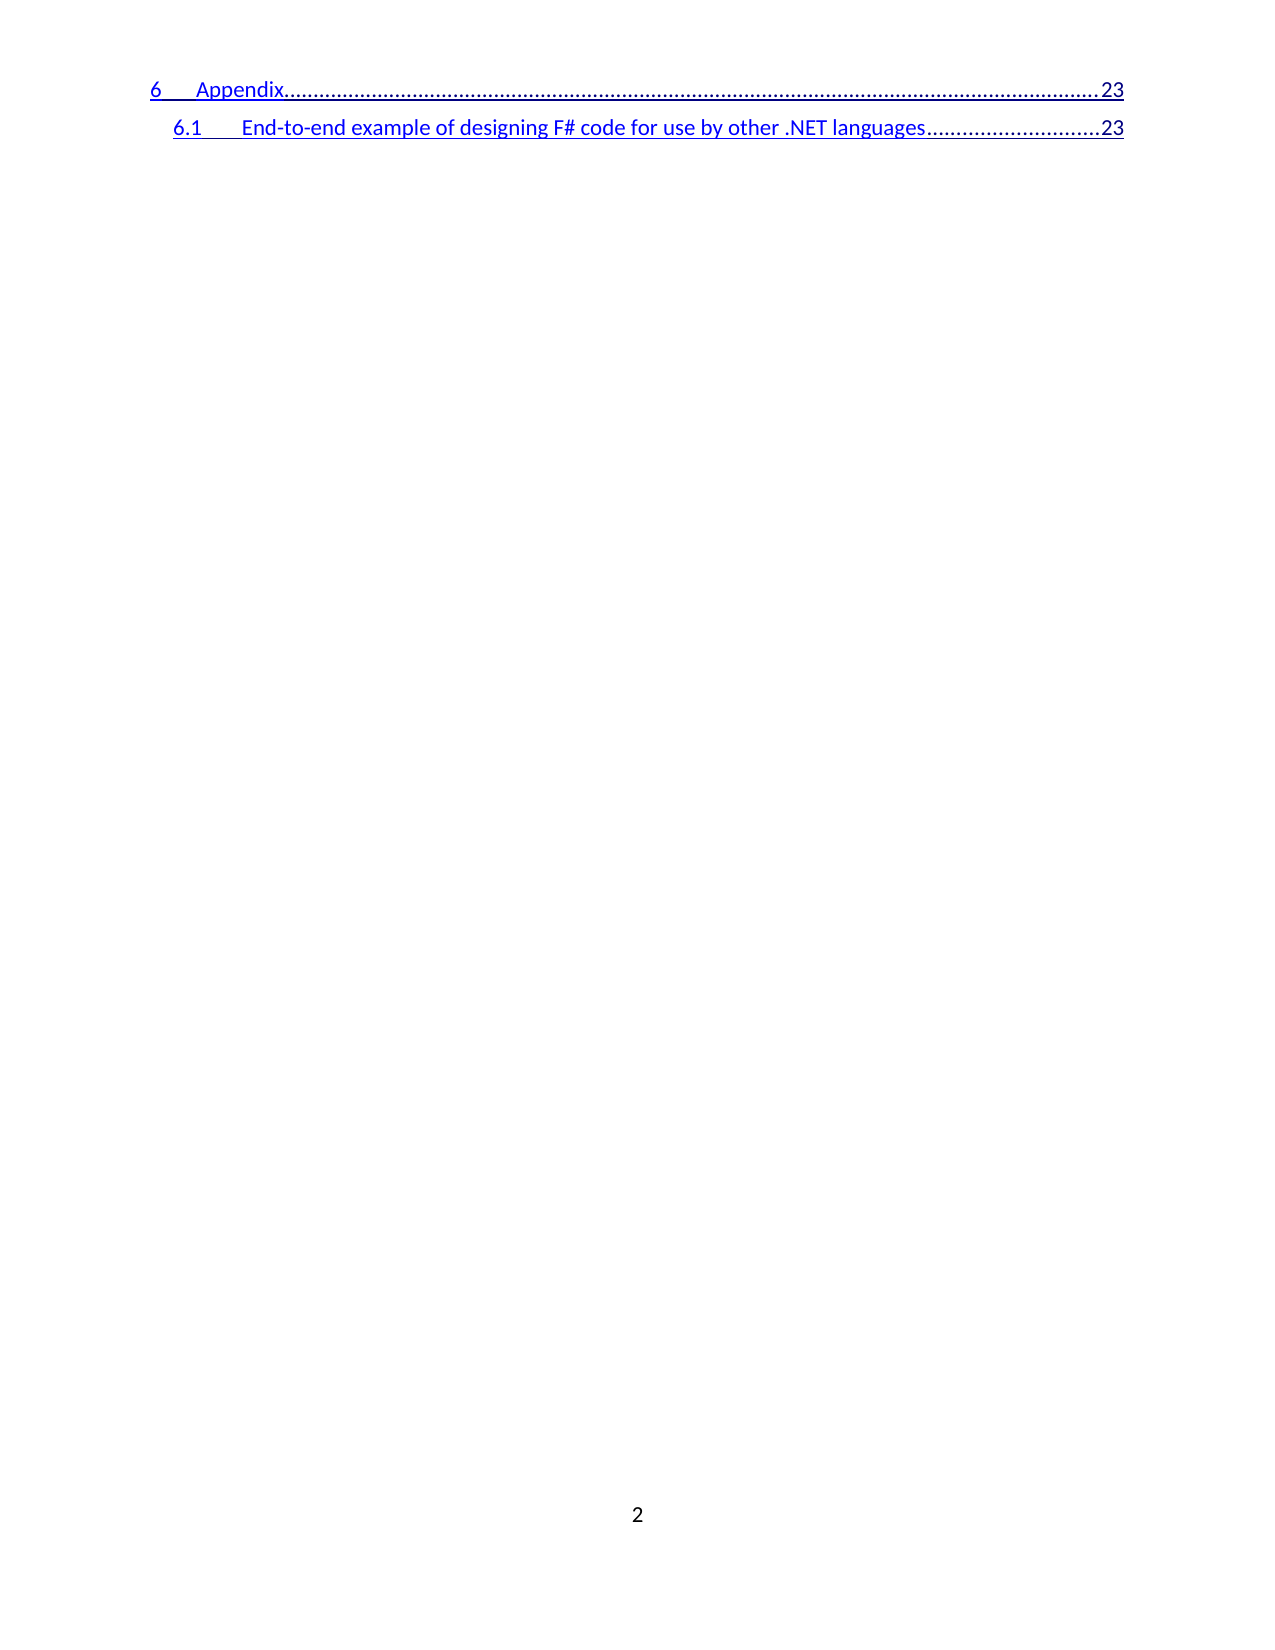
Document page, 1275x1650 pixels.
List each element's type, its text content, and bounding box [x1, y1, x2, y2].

text 6.1 End-to-end example of designing F# code for use by other .NET languages 23 [173, 113, 1125, 141]
text 6 Appendix 23 [150, 75, 1125, 103]
